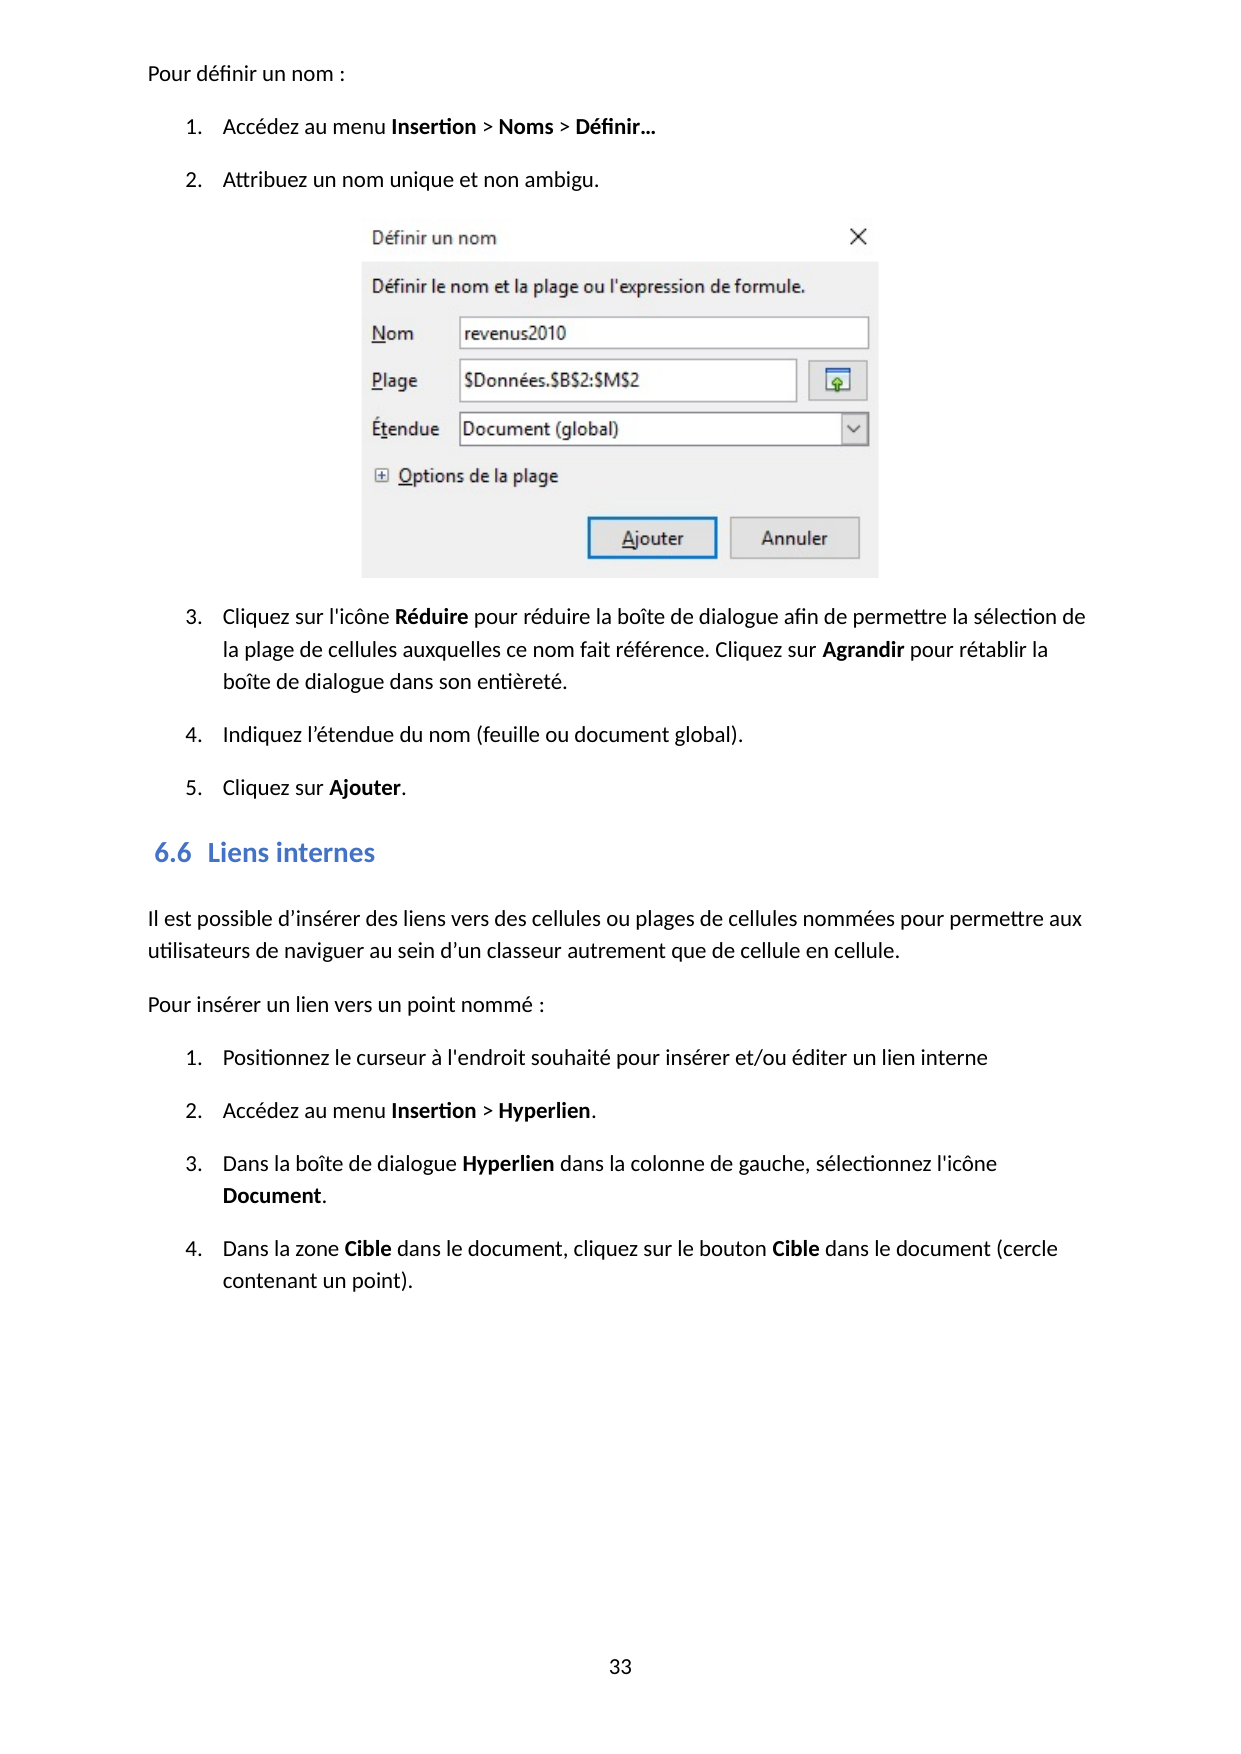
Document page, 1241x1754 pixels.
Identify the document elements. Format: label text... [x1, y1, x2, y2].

text Pour définir un nom : [148, 59, 1093, 87]
list Accédez au menu Insertion > Hyperlien. [185, 1096, 1093, 1124]
list Dans la boîte de dialogue Hyperlien dans la colonne de gauche, sélectionnez l'icône Document. [185, 1149, 1093, 1209]
list Positionnez le curseur à l'endroit souhaité pour insérer et/ou éditer un lien interne [185, 1043, 1093, 1071]
list Cliquez sur Ajouter. [185, 773, 1093, 801]
list Cliquez sur l'icône Réduire pour réduire la boîte de dialogue afin de permettre la sélection de la plage de cellules auxquelles ce nom fait référence. Cliquez sur Agrandir pour rétablir la boîte de dialogue dans son entièreté. [185, 602, 1093, 695]
text Il est possible d’insérer des liens vers des cellules ou plages de cellules nommées pour permettre aux utilisateurs de naviguer au sein d’un classeur autrement que de cellule en cellule. [148, 904, 1093, 965]
picture [361, 218, 879, 578]
list Dans la zone Cible dans le document, cliquez sur le bouton Cible dans le document (cercle contenant un point). [185, 1234, 1093, 1294]
list Attribuez un nom unique et non ambigu. [185, 165, 1093, 193]
list Accédez au menu Insertion > Noms > Définir… [185, 112, 1093, 140]
subtitle Liens internes [148, 834, 1093, 870]
list Indiquez l’étendue du nom (feuille ou document global). [185, 720, 1093, 748]
text Pour insérer un lien vers un point nommé : [148, 990, 1093, 1018]
